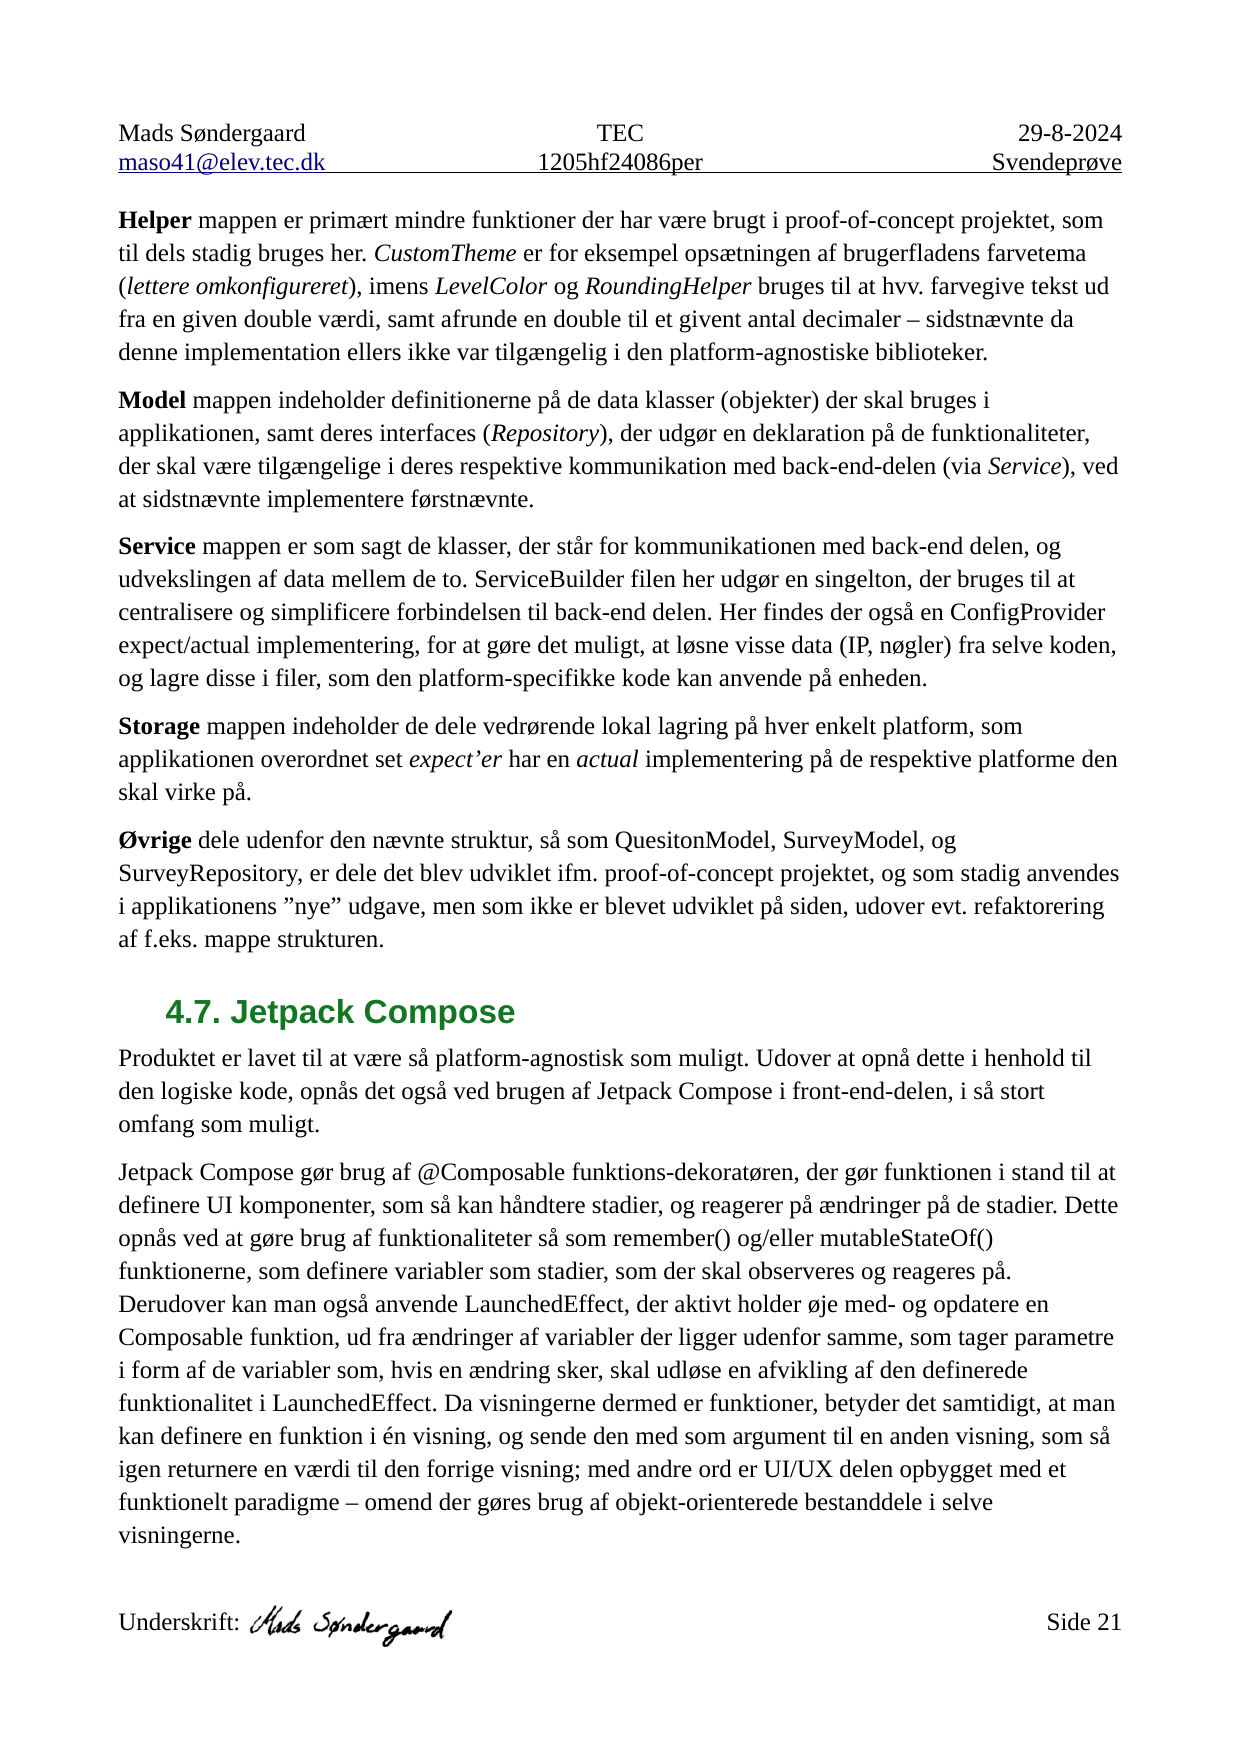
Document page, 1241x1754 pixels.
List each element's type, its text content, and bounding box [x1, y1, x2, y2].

text Service mappen er som sagt de klasser, der står for kommunikationen med back-end delen, og udvekslingen af data mellem de to. ServiceBuilder filen her udgør en singelton, der bruges til at centralisere og simplificere forbindelsen til back-end delen. Her findes der også en ConfigProvider expect/actual implementering, for at gøre det muligt, at løsne visse data (IP, nøgler) fra selve koden, og lagre disse i filer, som den platform-specifikke kode kan anvende på enheden. [118, 531, 1122, 692]
text Storage mappen indeholder de dele vedrørende lokal lagring på hver enkelt platform, som applikationen overordnet set expect’er har en actual implementering på de respektive platforme den skal virke på. [118, 711, 1122, 806]
text Helper mappen er primært mindre funktioner der har være brugt i proof-of-concept projektet, som til dels stadig bruges her. CustomTheme er for eksempel opsætningen af brugerfladens farvetema (lettere omkonfigureret), imens LevelColor og RoundingHelper bruges til at hvv. farvegive tekst ud fra en given double værdi, samt afrunde en double til et givent antal decimaler – sidstnævnte da denne implementation ellers ikke var tilgængelig i den platform-agnostiske biblioteker. [118, 205, 1122, 366]
text Jetpack Compose gør brug af @Composable funktions-dekoratøren, der gør funktionen i stand til at definere UI komponenter, som så kan håndtere stadier, og reagerer på ændringer på de stadier. Dette opnås ved at gøre brug af funktionaliteter så som remember() og/eller mutableStateOf() funktionerne, som definere variabler som stadier, som der skal observeres og reageres på. Derudover kan man også anvende LaunchedEffect, der aktivt holder øje med- og opdatere en Composable funktion, ud fra ændringer af variabler der ligger udenfor samme, som tager parametre i form af de variabler som, hvis en ændring sker, skal udløse en afvikling af den definerede funktionalitet i LaunchedEffect. Da visningerne dermed er funktioner, betyder det samtidigt, at man kan definere en funktion i én visning, og sende den med som argument til en anden visning, som så igen returnere en værdi til den forrige visning; med andre ord er UI/UX delen opbygget med et funktionelt paradigme – omend der gøres brug af objekt-orienterede bestanddele i selve visningerne. [118, 1157, 1122, 1549]
text Produktet er lavet til at være så platform-agnostisk som muligt. Udover at opnå dette i henhold til den logiske kode, opnås det også ved brugen af Jetpack Compose i front-end-delen, i så stort omfang som muligt. [118, 1043, 1122, 1138]
picture [244, 1600, 458, 1647]
text Model mappen indeholder definitionerne på de data klasser (objekter) der skal bruges i applikationen, samt deres interfaces (Repository), der udgør en deklaration på de funktionaliteter, der skal være tilgængelige i deres respektive kommunikation med back-end-delen (via Service), ved at sidstnævnte implementere førstnævnte. [118, 385, 1122, 513]
subtitle 4.7. Jetpack Compose [118, 992, 1122, 1031]
text Øvrige dele udenfor den nævnte struktur, så som QuesitonModel, SurveyModel, og SurveyRepository, er dele det blev udviklet ifm. proof-of-concept projektet, og som stadig anvendes i applikationens ”nye” udgave, men som ikke er blevet udviklet på siden, udover evt. refaktorering af f.eks. mappe strukturen. [118, 825, 1122, 953]
